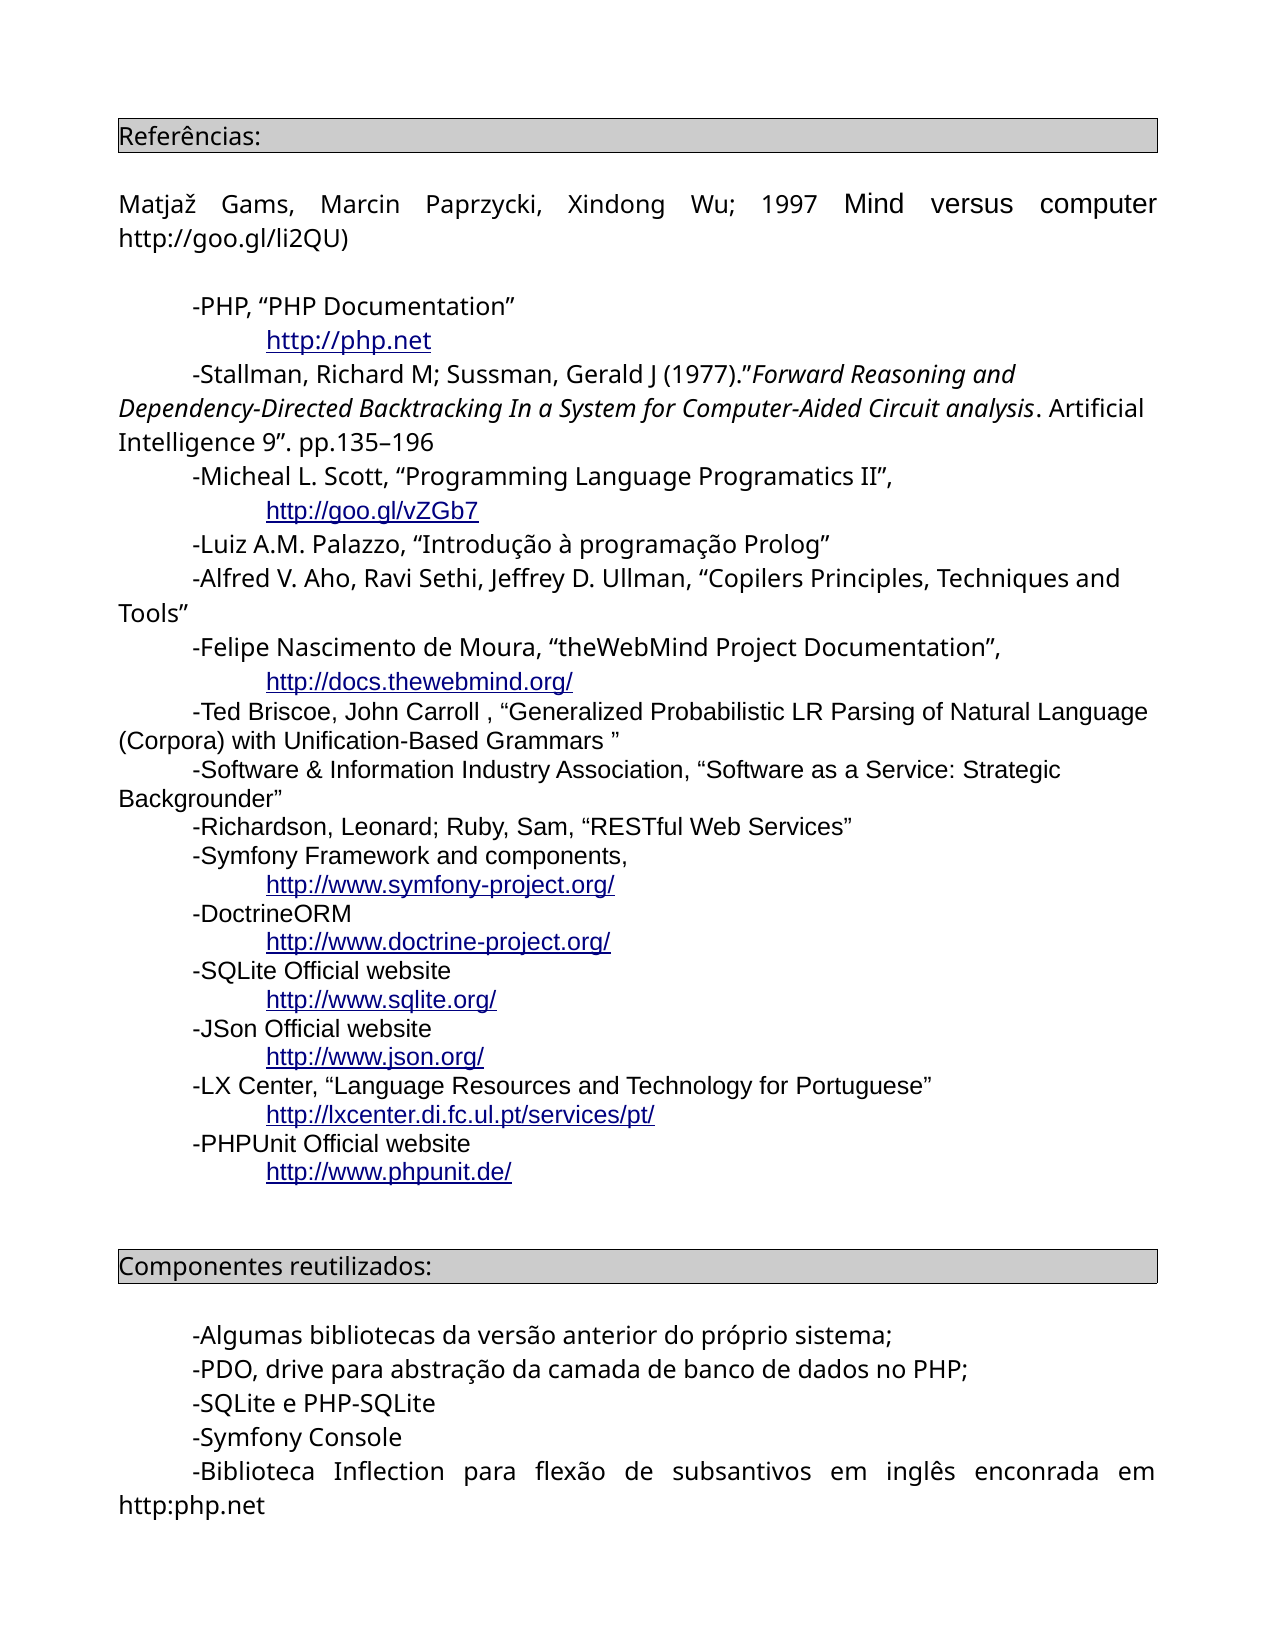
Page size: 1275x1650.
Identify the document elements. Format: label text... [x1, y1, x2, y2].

text -Alfred V. Aho, Ravi Sethi, Jeffrey D. Ullman, “Copilers Principles, Techniques and Tools” [118, 561, 1157, 629]
text -Felipe Nascimento de Moura, “theWebMind Project Documentation”, [118, 629, 1157, 663]
text -JSon Official website [118, 1014, 1157, 1042]
text http://www.sqlite.org/ [118, 985, 1157, 1014]
text -Symfony Console [118, 1419, 1157, 1453]
text -PDO, drive para abstração da camada de banco de dados no PHP; [118, 1351, 1157, 1385]
text -DoctrineORM [118, 899, 1157, 927]
text -SQLite Official website [118, 956, 1157, 985]
text http://docs.thewebmind.org/ [118, 663, 1157, 697]
text http://goo.gl/vZGb7 [118, 493, 1157, 527]
text http://www.json.org/ [118, 1042, 1157, 1071]
text http://php.net [118, 323, 1157, 357]
text Matjaž Gams, Marcin Paprzycki, Xindong Wu; 1997 Mind versus computer http://goo.gl/li2QU) [118, 186, 1157, 254]
text http://lxcenter.di.fc.ul.pt/services/pt/ [118, 1100, 1157, 1129]
text -PHP, “PHP Documentation” [118, 289, 1157, 323]
text -Biblioteca Inflection para flexão de subsantivos em inglês enconrada em http:php.net [118, 1453, 1157, 1522]
text -Stallman, Richard M; Sussman, Gerald J (1977).”Forward Reasoning and Dependency-Directed Backtracking In a System for Computer-Aided Circuit analysis. Artificial Intelligence 9”. pp.135–196 [118, 357, 1157, 459]
text -Ted Briscoe, John Carroll , “Generalized Probabilistic LR Parsing of Natural Language (Corpora) with Unification-Based Grammars ” [118, 697, 1157, 755]
text -Micheal L. Scott, “Programming Language Programatics II”, [118, 459, 1157, 493]
text -Luiz A.M. Palazzo, “Introdução à programação Prolog” [118, 527, 1157, 561]
text -PHPUnit Official website [118, 1129, 1157, 1157]
text -LX Center, “Language Resources and Technology for Portuguese” [118, 1071, 1157, 1100]
text -Software & Information Industry Association, “Software as a Service: Strategic Backgrounder” [118, 755, 1157, 812]
text -Algumas bibliotecas da versão anterior do próprio sistema; [118, 1317, 1157, 1351]
text http://www.phpunit.de/ [118, 1157, 1157, 1186]
text http://www.symfony-project.org/ [118, 870, 1157, 899]
text -SQLite e PHP-SQLite [118, 1385, 1157, 1419]
text -Symfony Framework and components, [118, 841, 1157, 870]
text -Richardson, Leonard; Ruby, Sam, “RESTful Web Services” [118, 812, 1157, 841]
text http://www.doctrine-project.org/ [118, 927, 1157, 956]
